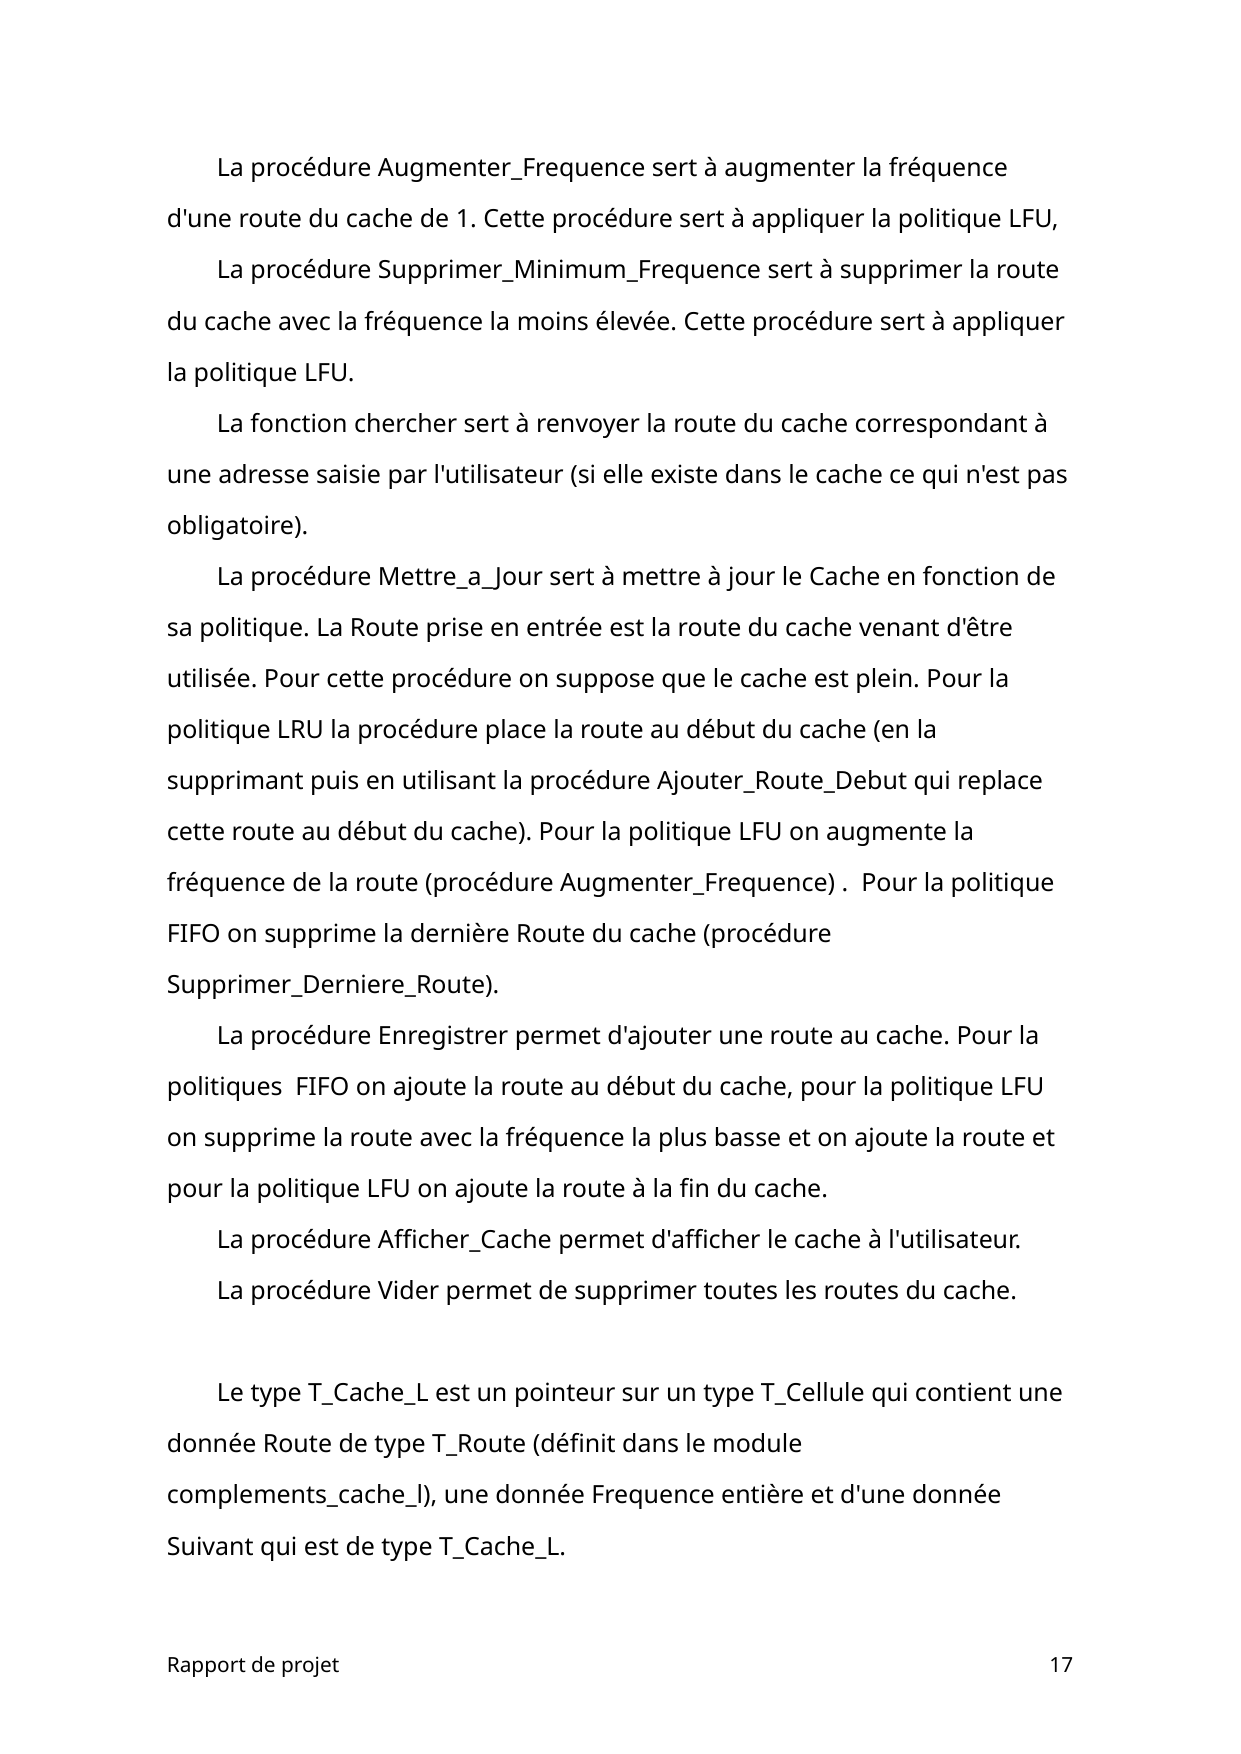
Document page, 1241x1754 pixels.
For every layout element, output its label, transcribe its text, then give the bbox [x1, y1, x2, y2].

text La procédure Vider permet de supprimer toutes les routes du cache. [167, 1273, 1073, 1307]
text La procédure Enregistrer permet d'ajouter une route au cache. Pour la politiques FIFO on ajoute la route au début du cache, pour la politique LFU on supprime la route avec la fréquence la plus basse et on ajoute la route et pour la politique LFU on ajoute la route à la fin du cache. [167, 1018, 1073, 1205]
text La procédure Mettre_a_Jour sert à mettre à jour le Cache en fonction de sa politique. La Route prise en entrée est la route du cache venant d'être utilisée. Pour cette procédure on suppose que le cache est plein. Pour la politique LRU la procédure place la route au début du cache (en la supprimant puis en utilisant la procédure Ajouter_Route_Debut qui replace cette route au début du cache). Pour la politique LFU on augmente la fréquence de la route (procédure Augmenter_Frequence) . Pour la politique FIFO on supprime la dernière Route du cache (procédure Supprimer_Derniere_Route). [167, 558, 1073, 1001]
text La procédure Afficher_Cache permet d'afficher le cache à l'utilisateur. [167, 1222, 1073, 1256]
text La procédure Supprimer_Minimum_Frequence sert à supprimer la route du cache avec la fréquence la moins élevée. Cette procédure sert à appliquer la politique LFU. [167, 252, 1073, 388]
text Le type T_Cache_L est un pointeur sur un type T_Cellule qui contient une donnée Route de type T_Route (définit dans le module complements_cache_l), une donnée Frequence entière et d'une donnée Suivant qui est de type T_Cache_L. [167, 1375, 1073, 1562]
text La fonction chercher sert à renvoyer la route du cache correspondant à une adresse saisie par l'utilisateur (si elle existe dans le cache ce qui n'est pas obligatoire). [167, 405, 1073, 541]
text La procédure Augmenter_Frequence sert à augmenter la fréquence d'une route du cache de 1. Cette procédure sert à appliquer la politique LFU, [167, 150, 1073, 235]
